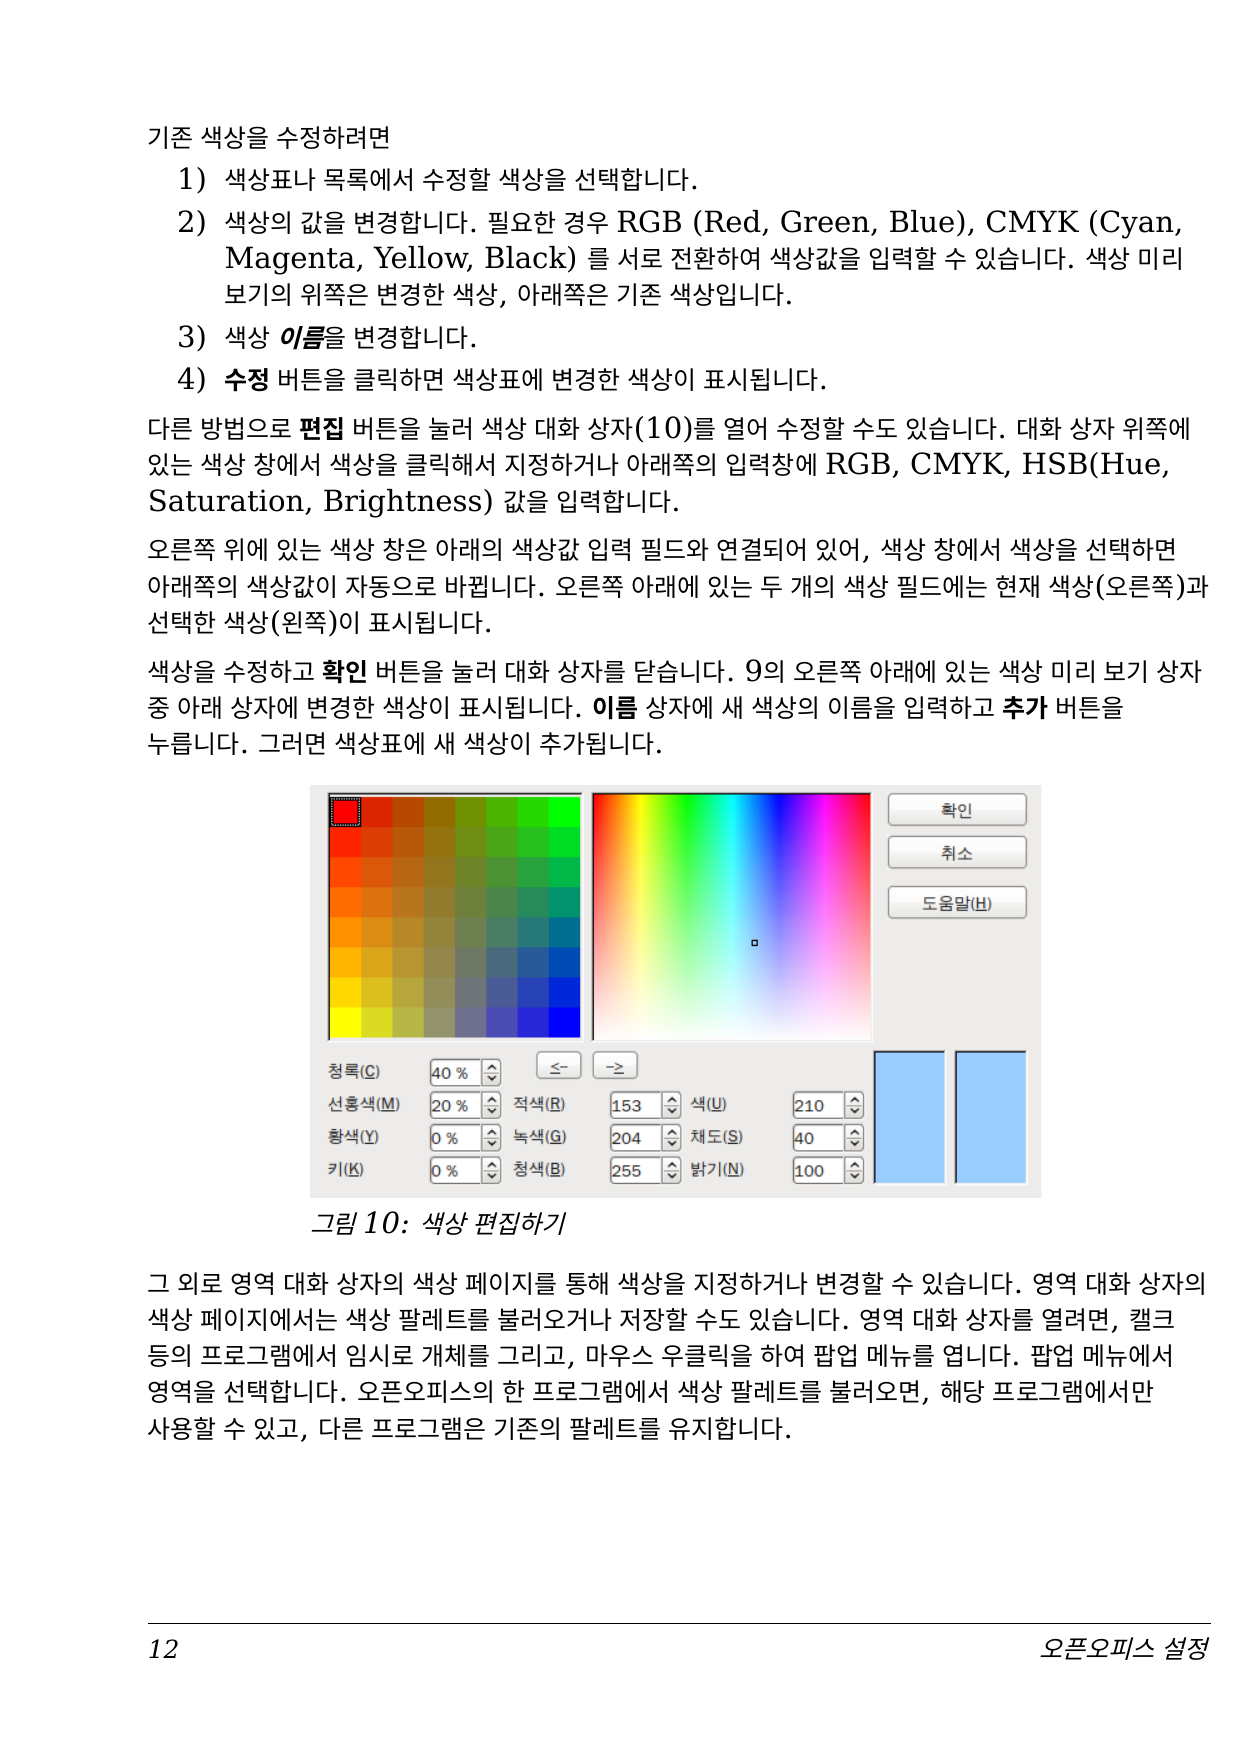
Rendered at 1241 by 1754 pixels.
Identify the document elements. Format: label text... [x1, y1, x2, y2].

picture [309, 785, 1042, 1198]
text 오른쪽 위에 있는 색상 창은 아래의 색상값 입력 필드와 연결되어 있어, 색상 창에서 색상을 선택하면 아래쪽의 색상값이 자동으로 바뀝니다. 오른쪽 아래에 있는 두 개의 색상 필드에는 현재 색상(오른쪽)과 선택한 색상(왼쪽)이 표시됩니다. [148, 531, 1211, 639]
text 그 외로 영역 대화 상자의 색상 페이지를 통해 색상을 지정하거나 변경할 수 있습니다. 영역 대화 상자의 색상 페이지에서는 색상 팔레트를 불러오거나 저장할 수도 있습니다. 영역 대화 상자를 열려면, 캘크 등의 프로그램에서 임시로 개체를 그리고, 마우스 우클릭을 하여 팝업 메뉴를 엽니다. 팝업 메뉴에서 영역을 선택합니다. 오픈오피스의 한 프로그램에서 색상 팔레트를 불러오면, 해당 프로그램에서만 사용할 수 있고, 다른 프로그램은 기존의 팔레트를 유지합니다. [148, 1264, 1211, 1445]
list 색상 이름을 변경합니다. [207, 318, 1211, 354]
list 수정 버튼을 클릭하면 색상표에 변경한 색상이 표시됩니다. [207, 361, 1211, 397]
list 색상표나 목록에서 수정할 색상을 선택합니다. [207, 161, 1211, 197]
text 그림 10: 색상 편집하기 [310, 1204, 1049, 1241]
text 색상을 수정하고 확인 버튼을 눌러 대화 상자를 닫습니다. 그림 9의 오른쪽 아래에 있는 색상 미리 보기 상자 중 아래 상자에 변경한 색상이 표시됩니다. 이름 상자에 새 색상의 이름을 입력하고 추가 버튼을 누릅니다. 그러면 색상표에 새 색상이 추가됩니다. [148, 652, 1211, 761]
list 색상의 값을 변경합니다. 필요한 경우 RGB (Red, Green, Blue), CMYK (Cyan, Magenta, Yellow, Black) 를 서로 전환하여 색상값을 입력할 수 있습니다. 색상 미리 보기의 위쪽은 변경한 색상, 아래쪽은 기존 색상입니다. [207, 203, 1211, 312]
list 기존 색상을 수정하려면 [148, 118, 1211, 154]
text 다른 방법으로 편집 버튼을 눌러 색상 대화 상자(그림 10)를 열어 수정할 수도 있습니다. 대화 상자 위쪽에 있는 색상 창에서 색상을 클릭해서 지정하거나 아래쪽의 입력창에 RGB, CMYK, HSB(Hue, Saturation, Brightness) 값을 입력합니다. [148, 409, 1211, 518]
